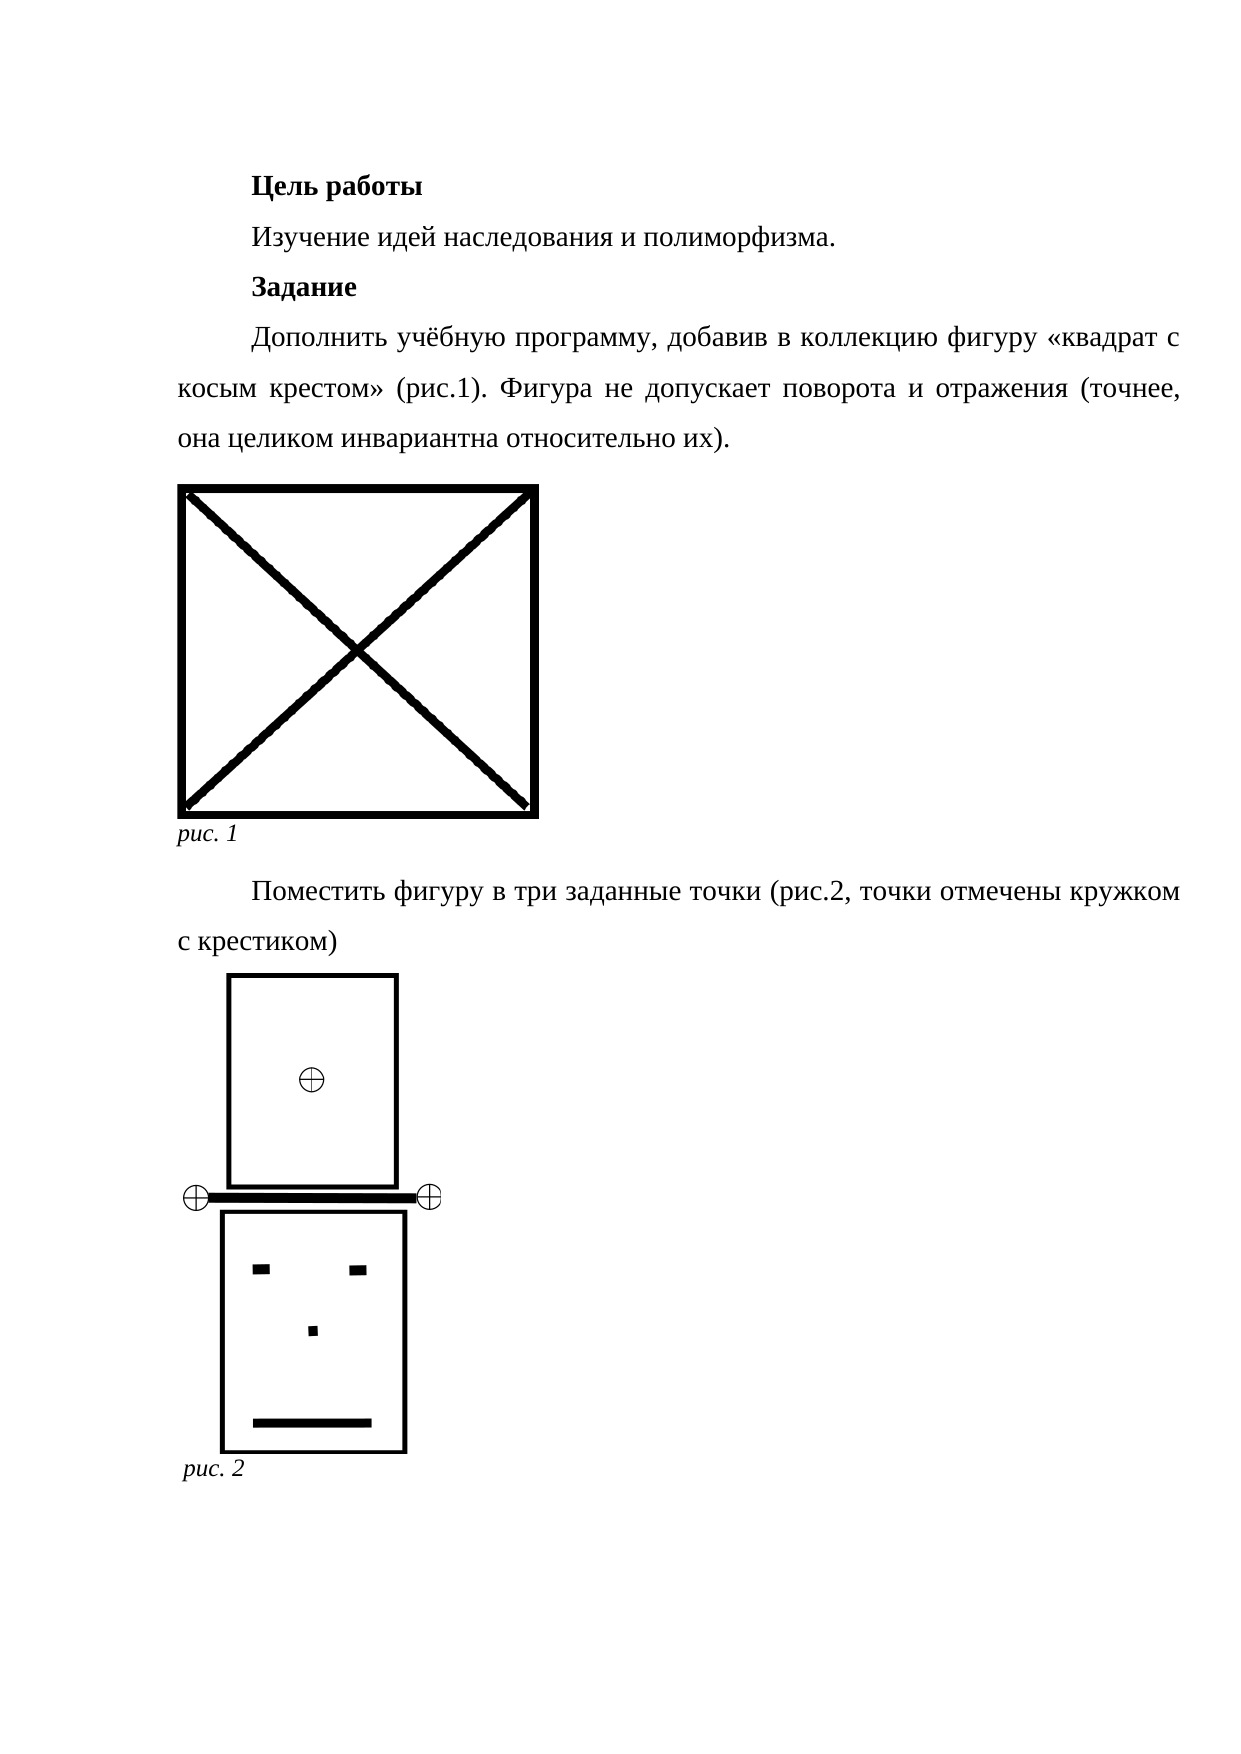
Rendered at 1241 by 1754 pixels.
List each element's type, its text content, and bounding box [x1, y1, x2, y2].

picture [177, 482, 540, 819]
text Поместить фигуру в три заданные точки (рис.2, точки отмечены кружком с крестиком) [177, 873, 1181, 957]
text рис. 2 [183, 1454, 441, 1482]
text Задание [177, 269, 1181, 303]
text Цель работы [177, 168, 1181, 202]
text рис. 1 [177, 819, 539, 847]
picture [183, 973, 441, 1454]
text Дополнить учёбную программу, добавив в коллекцию фигуру «квадрат с косым крестом» (рис.1). Фигура не допускает поворота и отражения (точнее, она целиком инвариантна относительно их). [177, 319, 1181, 453]
text Изучение идей наследования и полиморфизма. [177, 219, 1181, 252]
